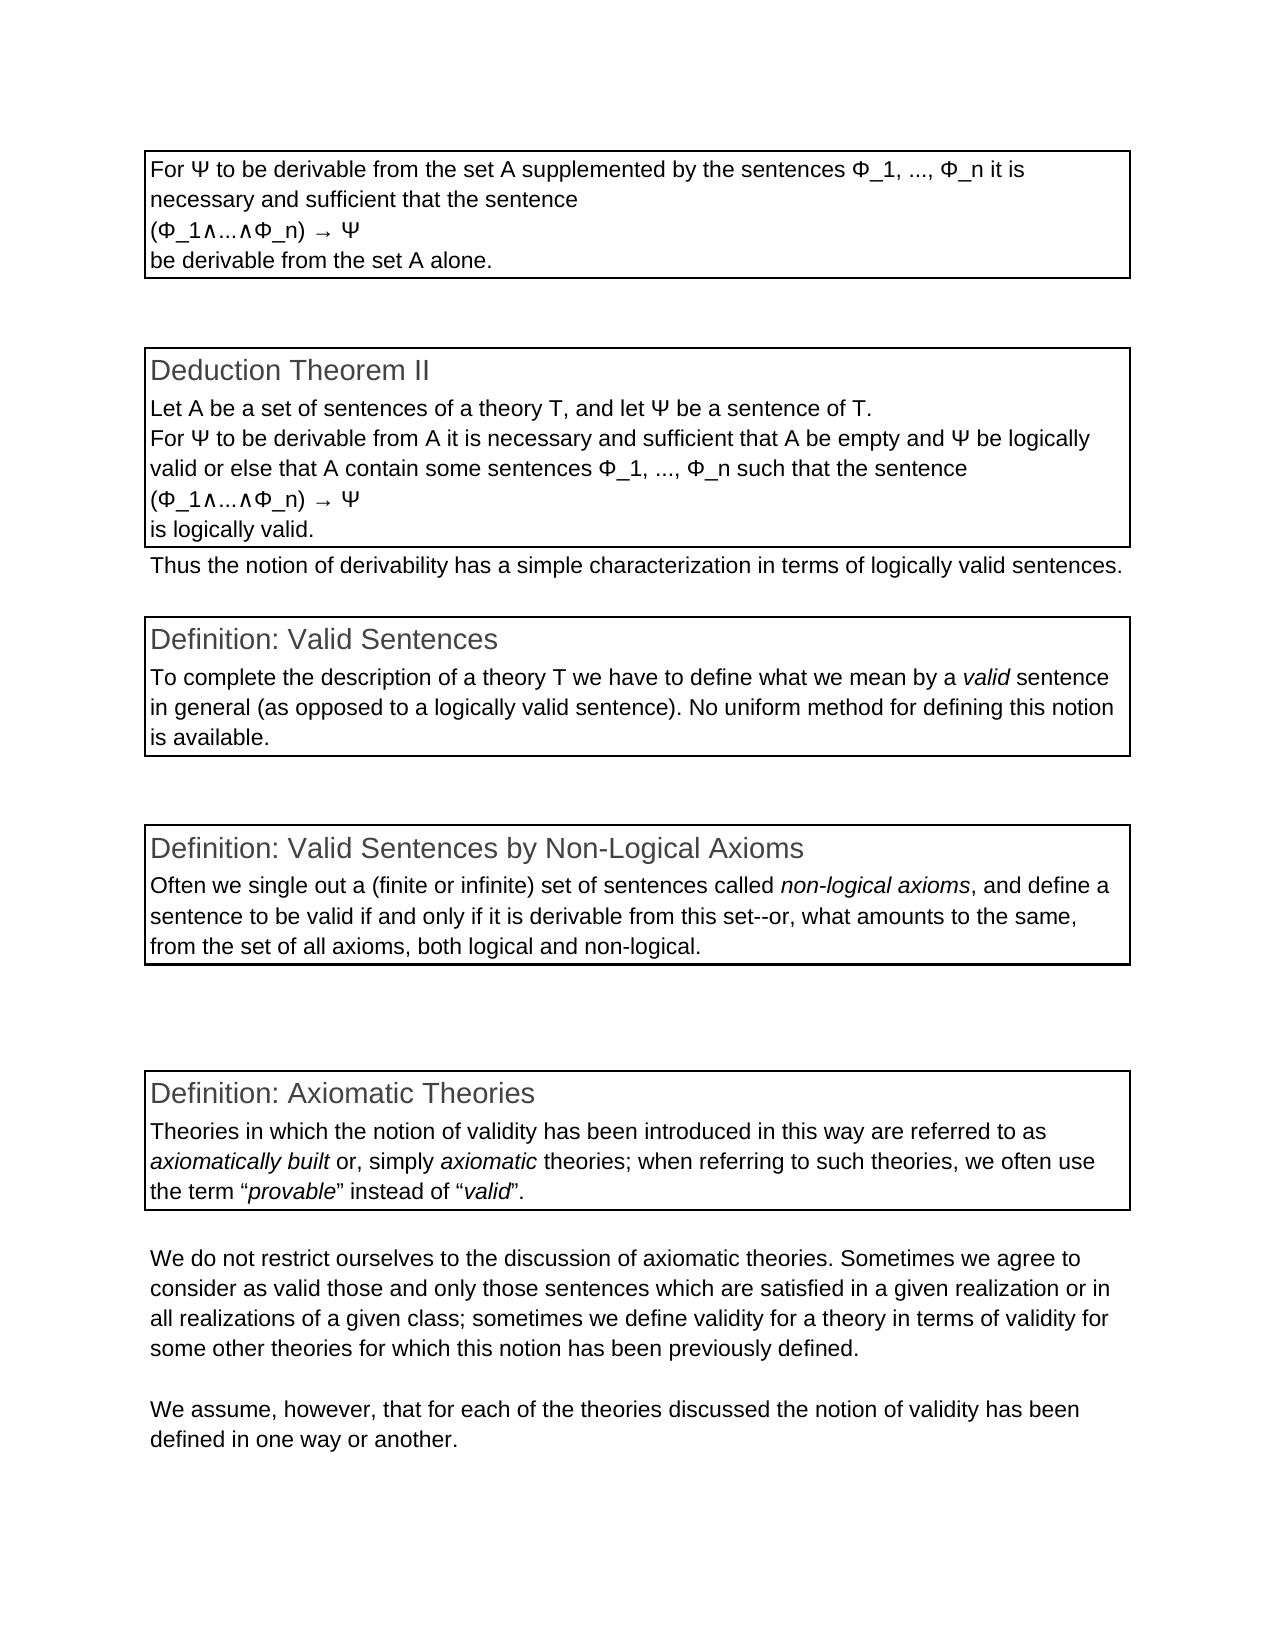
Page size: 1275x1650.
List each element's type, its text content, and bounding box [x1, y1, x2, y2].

subtitle Deduction Theorem II [146, 349, 1129, 387]
text Often we single out a (finite or infinite) set of sentences called non-logical axioms, and define a sentence to be valid if and only if it is derivable from this set--or, what amounts to the same, from the set of all axioms, both logical and non-logical. [146, 866, 1129, 963]
text (Φ_1∧...∧Φ_n) → Ψ [146, 210, 1129, 241]
subtitle Definition: Axiomatic Theories [146, 1072, 1129, 1109]
text We assume, however, that for each of the theories discussed the notion of validity has been defined in one way or another. [150, 1396, 1125, 1452]
text Theories in which the notion of validity has been introduced in this way are referred to as axiomatically built or, simply axiomatic theories; when referring to such theories, we often use the term “provable” instead of “valid”. [146, 1111, 1129, 1209]
text Let A be a set of sentences of a theory T, and let Ψ be a sentence of T. [146, 389, 1129, 419]
text For Ψ to be derivable from the set A supplemented by the sentences Φ_1, ..., Φ_n it is necessary and sufficient that the sentence [146, 152, 1129, 210]
subtitle Definition: Valid Sentences by Non-Logical Axioms [146, 826, 1129, 864]
text (Φ_1∧...∧Φ_n) → Ψ [146, 479, 1129, 509]
text We do not restrict ourselves to the discussion of axiomatic theories. Sometimes we agree to consider as valid those and only those sentences which are satisfied in a given realization or in all realizations of a given class; sometimes we define validity for a theory in terms of validity for some other theories for which this notion has been previously defined. [150, 1245, 1125, 1362]
text For Ψ to be derivable from A it is necessary and sufficient that A be empty and Ψ be logically valid or else that A contain some sentences Φ_1, ..., Φ_n such that the sentence [146, 419, 1129, 479]
text is logically valid. [146, 509, 1129, 546]
text Thus the notion of derivability has a simple characterization in terms of logically valid sentences. [150, 552, 1125, 579]
text be derivable from the set A alone. [146, 241, 1129, 277]
text To complete the description of a theory T we have to define what we mean by a valid sentence in general (as opposed to a logically valid sentence). No uniform method for defining this notion is available. [146, 658, 1129, 755]
subtitle Definition: Valid Sentences [146, 618, 1129, 656]
